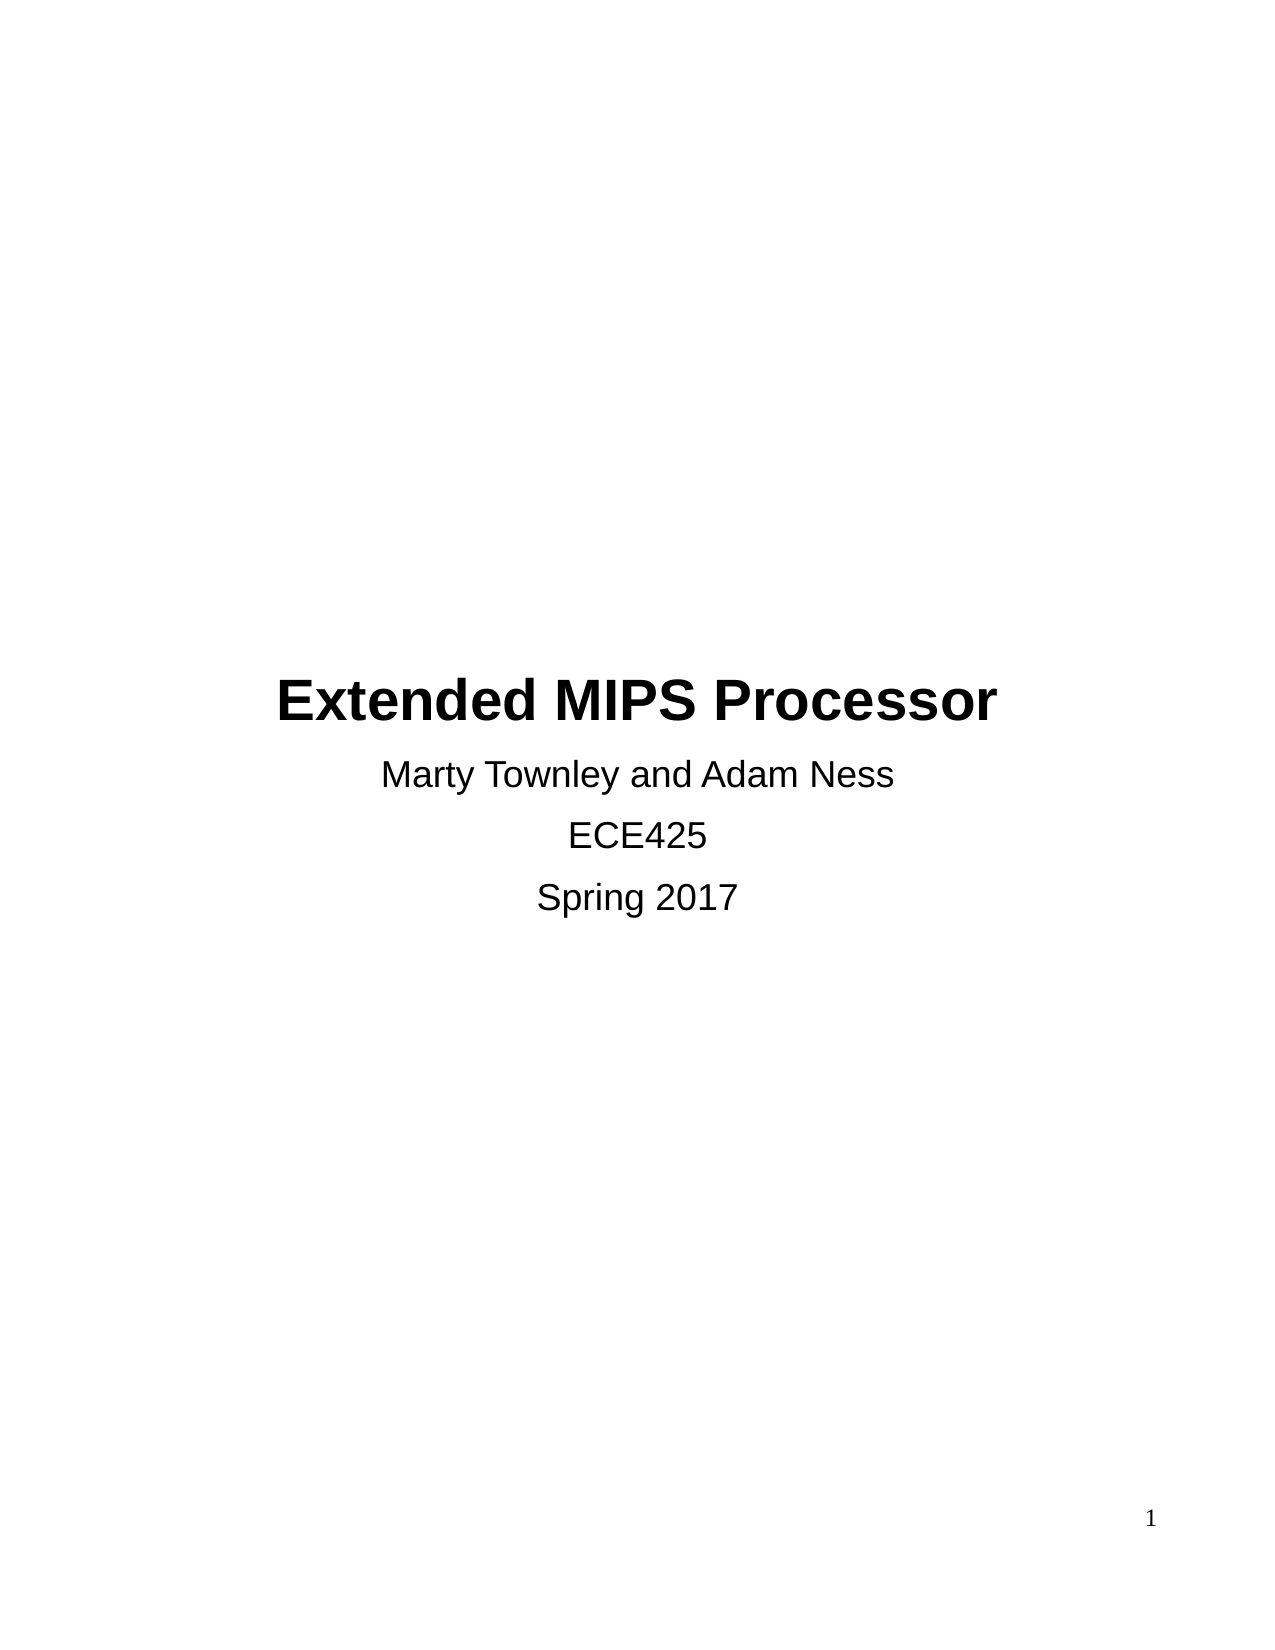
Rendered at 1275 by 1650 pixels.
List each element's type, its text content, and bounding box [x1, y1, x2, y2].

subtitle Spring 2017 [118, 876, 1157, 919]
subtitle Marty Townley and Adam Ness [118, 752, 1157, 795]
title Extended MIPS Processor [118, 666, 1157, 733]
subtitle ECE425 [118, 814, 1157, 857]
